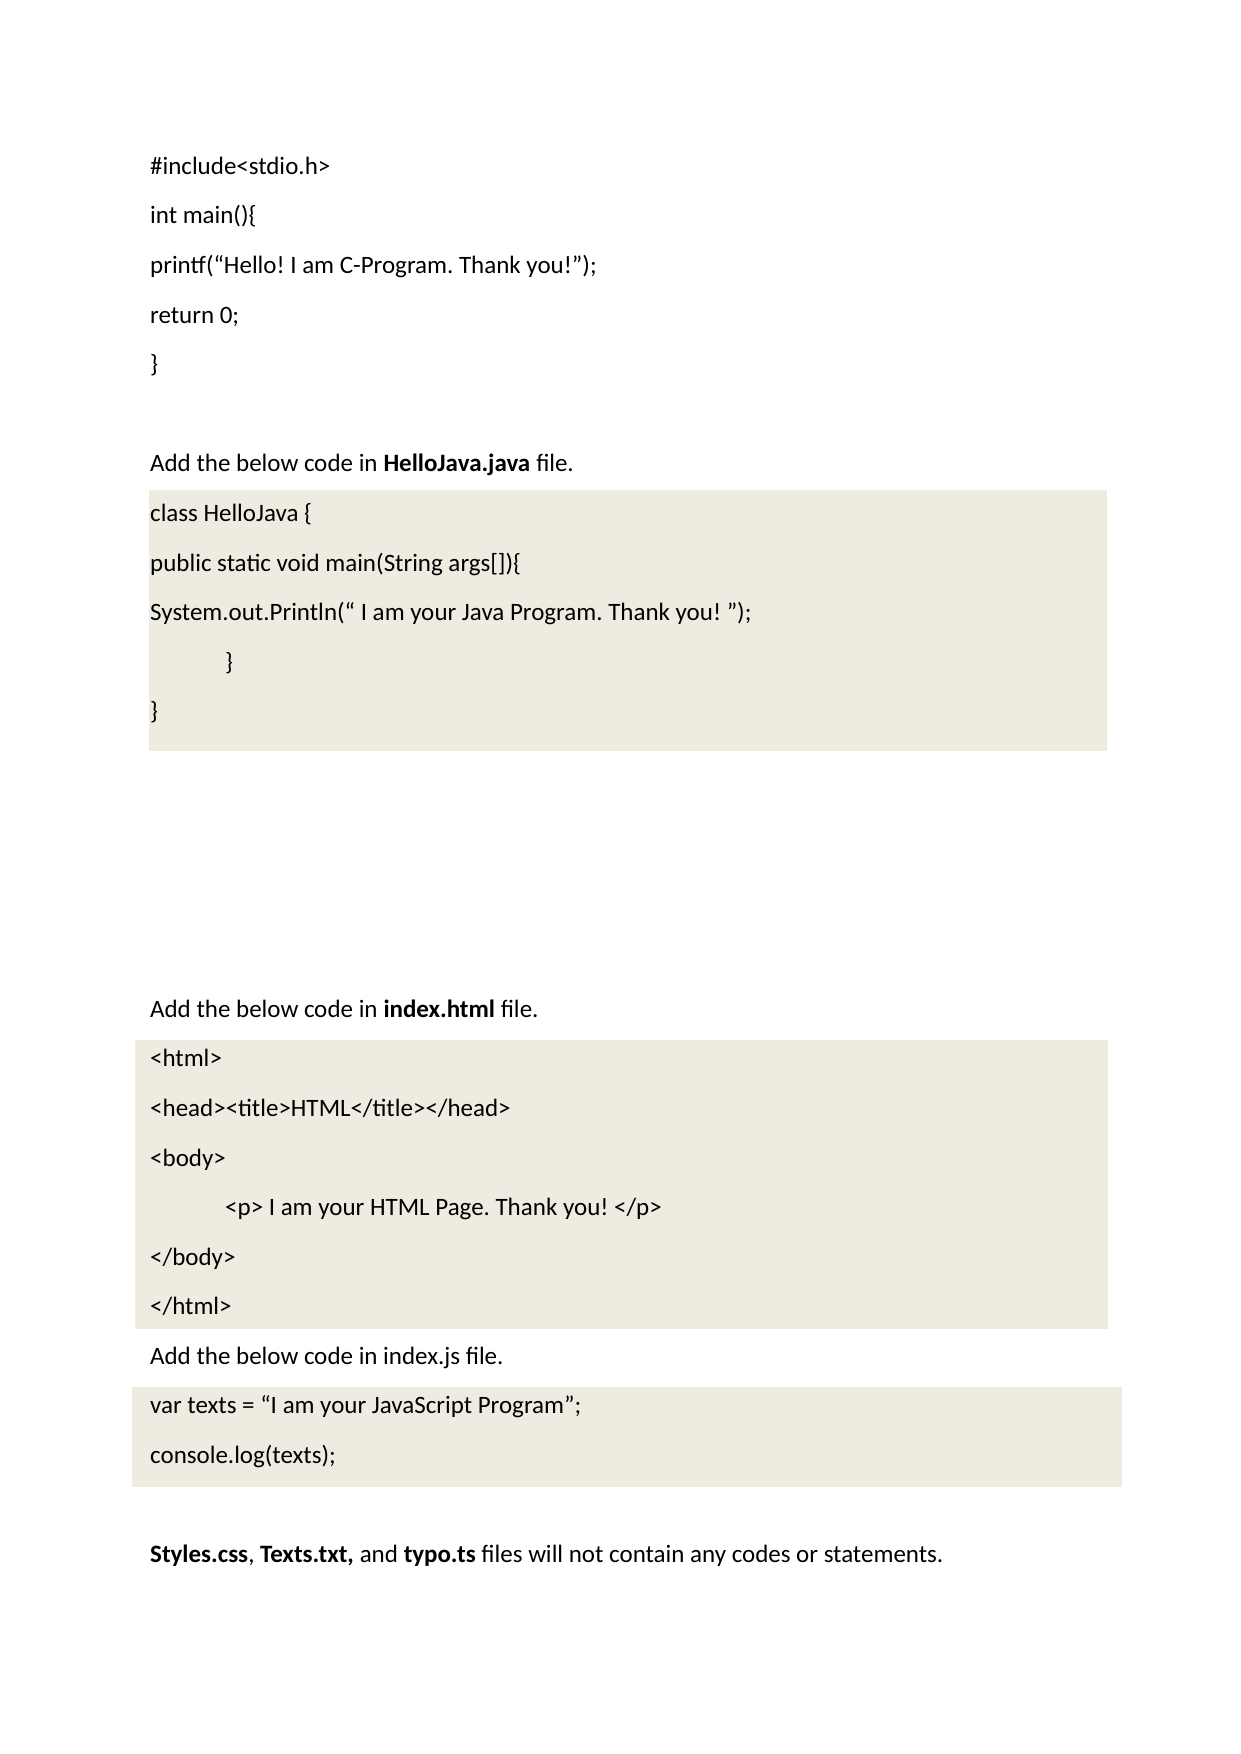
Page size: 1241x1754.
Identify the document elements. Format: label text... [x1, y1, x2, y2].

text } [150, 348, 1090, 379]
text </html> [150, 1290, 1090, 1321]
text #include<stdio.h> [150, 150, 1090, 181]
text </body> [150, 1241, 1090, 1271]
text class HelloJava { [150, 497, 1090, 528]
text <html> [150, 1042, 1090, 1073]
text <head><title>HTML</title></head> [150, 1092, 1090, 1123]
text printf(“Hello! I am C-Program. Thank you!”); [150, 249, 1090, 280]
text Styles.css, Texts.txt, and typo.ts files will not contain any codes or statements. [150, 1538, 1090, 1569]
text <p> I am your HTML Page. Thank you! </p> [150, 1191, 1090, 1222]
text <body> [150, 1142, 1090, 1172]
text return 0; [150, 299, 1090, 329]
text } [150, 695, 1090, 726]
text Add the below code in index.html file. [150, 993, 1090, 1023]
text System.out.Println(“ I am your Java Program. Thank you! ”); [150, 596, 1090, 627]
text Add the below code in index.js file. [150, 1340, 1090, 1371]
text } [150, 646, 1090, 676]
text console.log(texts); [150, 1439, 1090, 1470]
text Add the below code in HelloJava.java file. [150, 447, 1090, 478]
text public static void main(String args[]){ [150, 547, 1090, 577]
text var texts = “I am your JavaScript Program”; [150, 1389, 1090, 1420]
text int main(){ [150, 199, 1090, 230]
